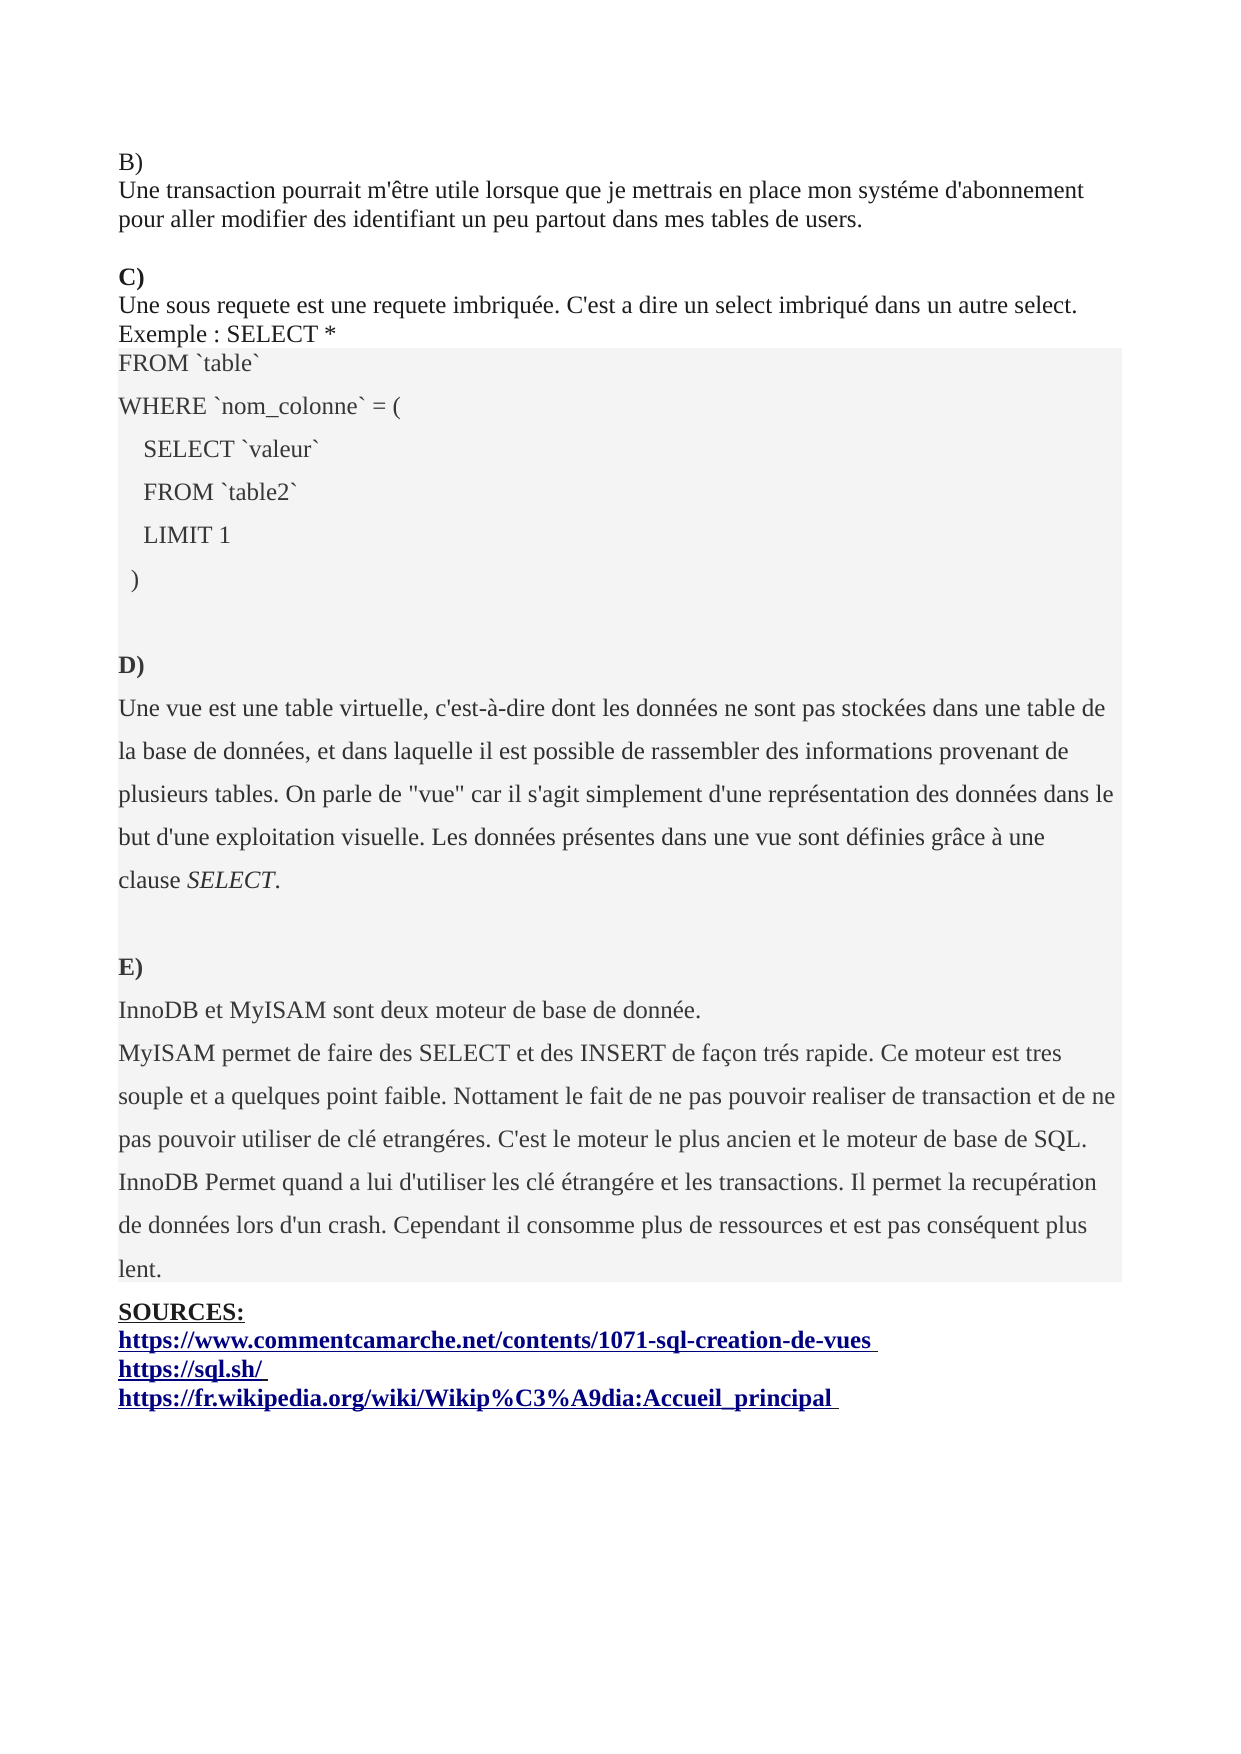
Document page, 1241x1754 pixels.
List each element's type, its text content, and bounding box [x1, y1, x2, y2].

text LIMIT 1 [118, 521, 1122, 549]
text D) [118, 650, 1122, 679]
text SOURCES: [118, 1297, 1122, 1326]
text https://fr.wikipedia.org/wiki/Wikip%C3%A9dia:Accueil_principal [118, 1383, 1122, 1412]
text Exemple : SELECT * [118, 319, 1122, 348]
text FROM `table` [118, 348, 1122, 377]
text WHERE `nom_colonne` = ( [118, 391, 1122, 420]
text ) [118, 564, 1122, 592]
text Une transaction pourrait m'être utile lorsque que je mettrais en place mon systéme d'abonnement pour aller modifier des identifiant un peu partout dans mes tables de users. [118, 176, 1122, 233]
text https://sql.sh/ [118, 1354, 1122, 1383]
text C) [118, 262, 1122, 291]
text InnoDB et MyISAM sont deux moteur de base de donnée. [118, 995, 1122, 1024]
text InnoDB Permet quand a lui d'utiliser les clé étrangére et les transactions. Il permet la recupération de données lors d'un crash. Cependant il consomme plus de ressources et est pas conséquent plus lent. [118, 1167, 1122, 1282]
text https://www.commentcamarche.net/contents/1071-sql-creation-de-vues [118, 1326, 1122, 1354]
text Une sous requete est une requete imbriquée. C'est a dire un select imbriqué dans un autre select. [118, 291, 1122, 319]
text B) [118, 147, 1122, 176]
text MyISAM permet de faire des SELECT et des INSERT de façon trés rapide. Ce moteur est tres souple et a quelques point faible. Nottament le fait de ne pas pouvoir realiser de transaction et de ne pas pouvoir utiliser de clé etrangéres. C'est le moteur le plus ancien et le moteur de base de SQL. [118, 1038, 1122, 1153]
text SELECT `valeur` [118, 434, 1122, 463]
text Une vue est une table virtuelle, c'est-à-dire dont les données ne sont pas stockées dans une table de la base de données, et dans laquelle il est possible de rassembler des informations provenant de plusieurs tables. On parle de "vue" car il s'agit simplement d'une représentation des données dans le but d'une exploitation visuelle. Les données présentes dans une vue sont définies grâce à une clause SELECT. [118, 693, 1122, 894]
text E) [118, 952, 1122, 981]
text FROM `table2` [118, 477, 1122, 506]
